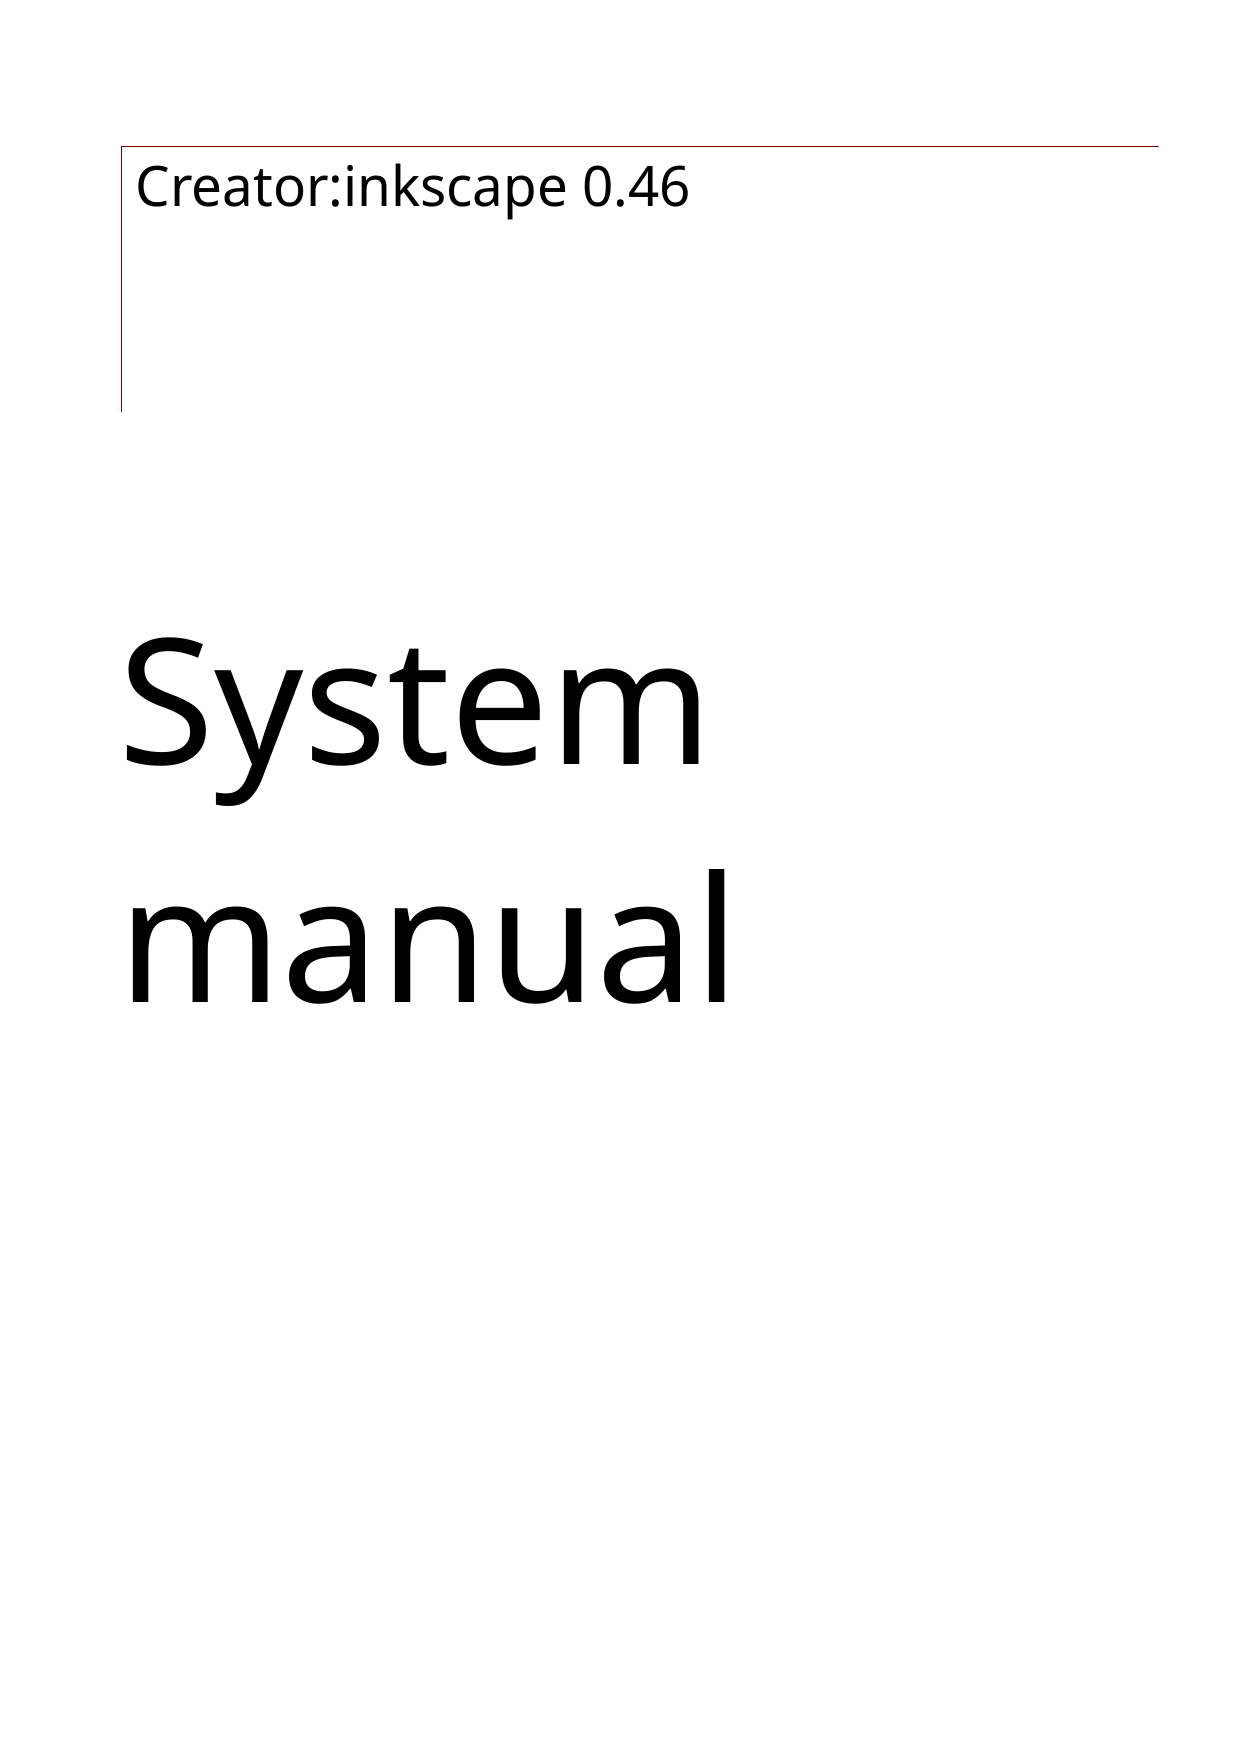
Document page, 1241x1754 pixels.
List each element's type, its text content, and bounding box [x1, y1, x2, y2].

subtitle System [118, 577, 1122, 816]
subtitle manual [118, 816, 1122, 1054]
